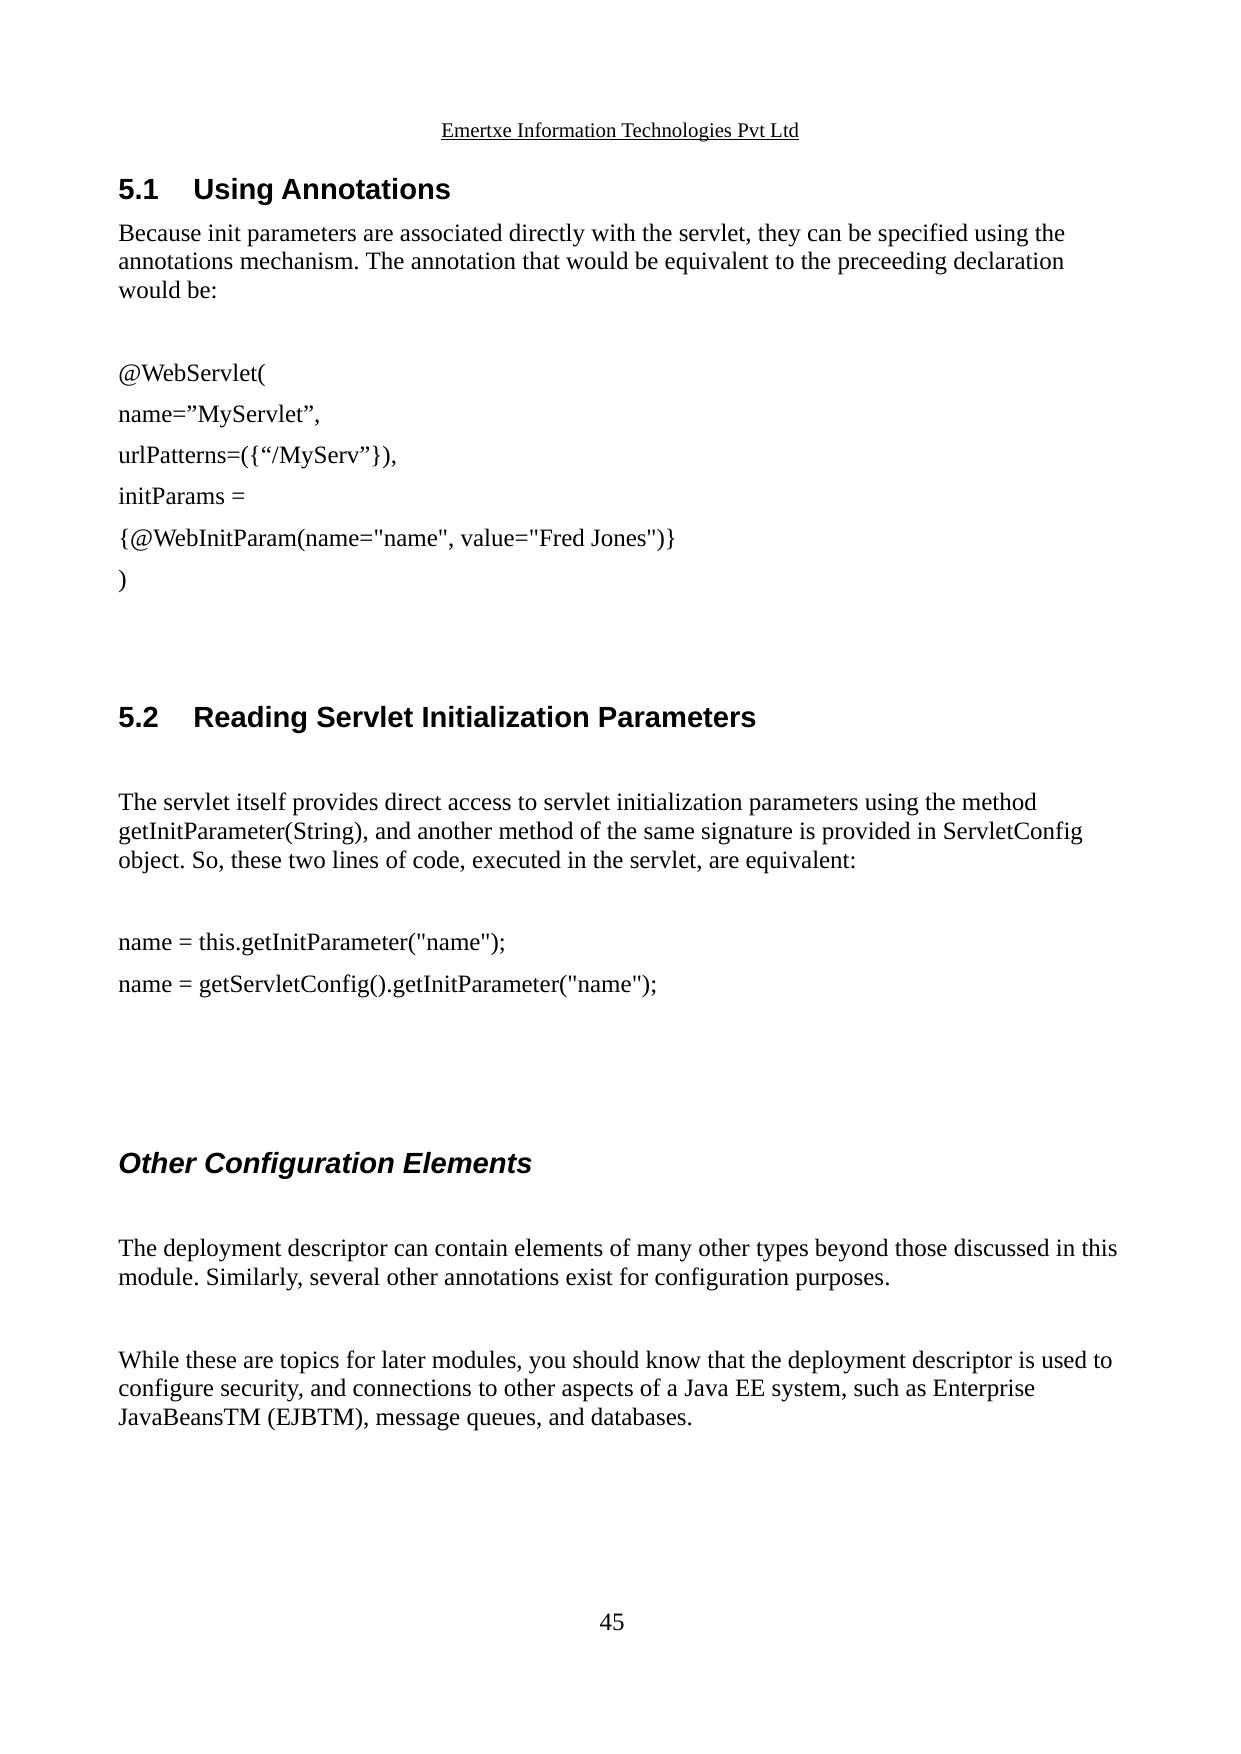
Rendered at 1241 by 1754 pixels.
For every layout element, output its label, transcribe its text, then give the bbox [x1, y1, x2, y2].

text initParams = [118, 481, 1122, 510]
text name = getServletConfig().getInitParameter("name"); [118, 969, 1122, 997]
text {@WebInitParam(name="name", value="Fred Jones")} [118, 523, 1122, 551]
subtitle Using Annotations [118, 172, 1122, 205]
text The servlet itself provides direct access to servlet initialization parameters using the method getInitParameter(String), and another method of the same signature is provided in ServletConfig object. So, these two lines of code, executed in the servlet, are equivalent: [118, 787, 1122, 874]
text ) [118, 564, 1122, 593]
text @WebServlet( [118, 358, 1122, 386]
subtitle Other Configuration Elements [118, 1146, 1122, 1180]
text While these are topics for later modules, you should know that the deployment descriptor is used to configure security, and connections to other aspects of a Java EE system, such as Enterprise JavaBeansTM (EJBTM), message queues, and databases. [118, 1345, 1122, 1431]
text The deployment descriptor can contain elements of many other types beyond those discussed in this module. Similarly, several other annotations exist for configuration purposes. [118, 1233, 1122, 1291]
text urlPatterns=({“/MyServ”}), [118, 440, 1122, 469]
subtitle Reading Servlet Initialization Parameters [118, 700, 1122, 734]
text name = this.getInitParameter("name"); [118, 927, 1122, 956]
text name=”MyServlet”, [118, 399, 1122, 428]
text Because init parameters are associated directly with the servlet, they can be specified using the annotations mechanism. The annotation that would be equivalent to the preceeding declaration would be: [118, 218, 1122, 304]
